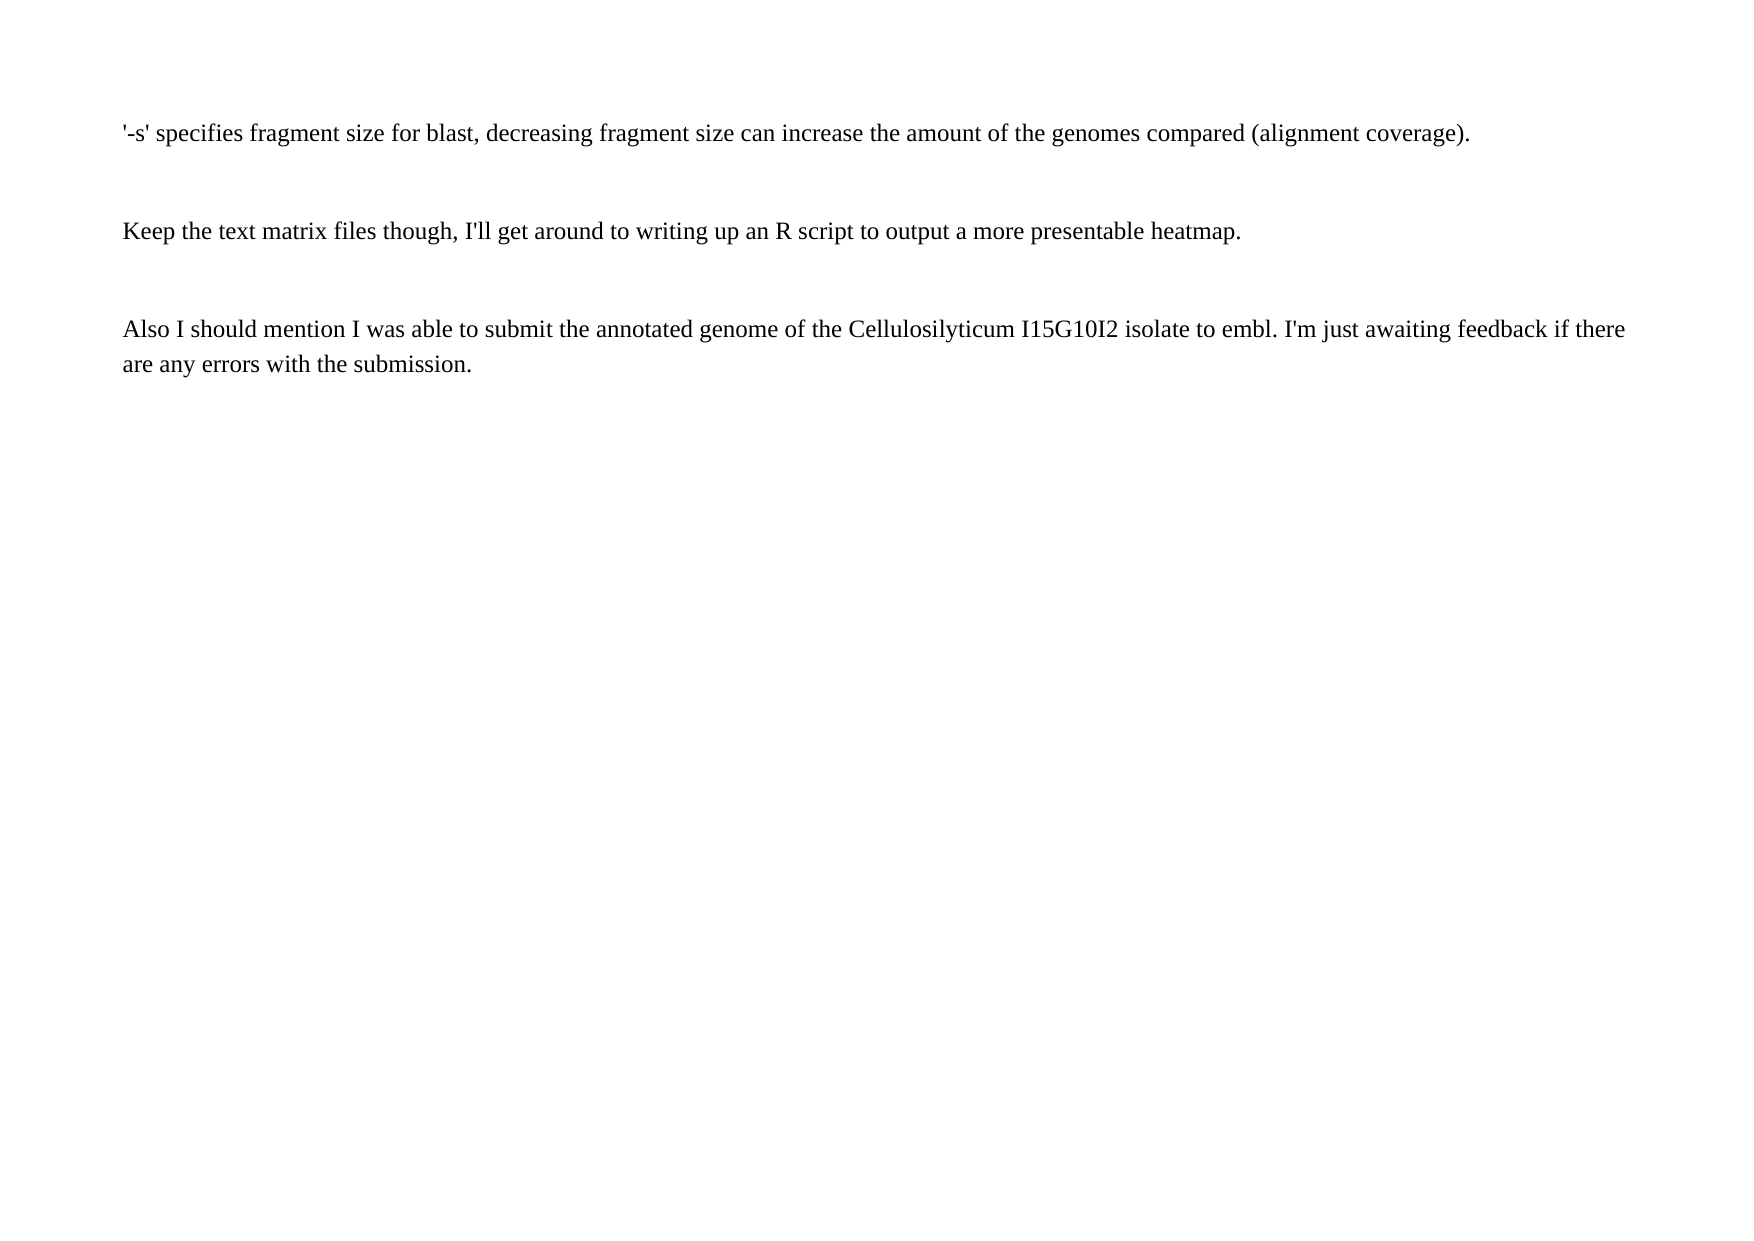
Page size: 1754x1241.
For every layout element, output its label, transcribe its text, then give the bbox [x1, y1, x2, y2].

text Also I should mention I was able to submit the annotated genome of the Cellulosilyticum I15G10I2 isolate to embl. I'm just awaiting feedback if there are any errors with the submission. [122, 314, 1636, 378]
text Keep the text matrix files though, I'll get around to writing up an R script to output a more presentable heatmap. [122, 216, 1636, 245]
text '-s' specifies fragment size for blast, decreasing fragment size can increase the amount of the genomes compared (alignment coverage). [122, 118, 1636, 147]
